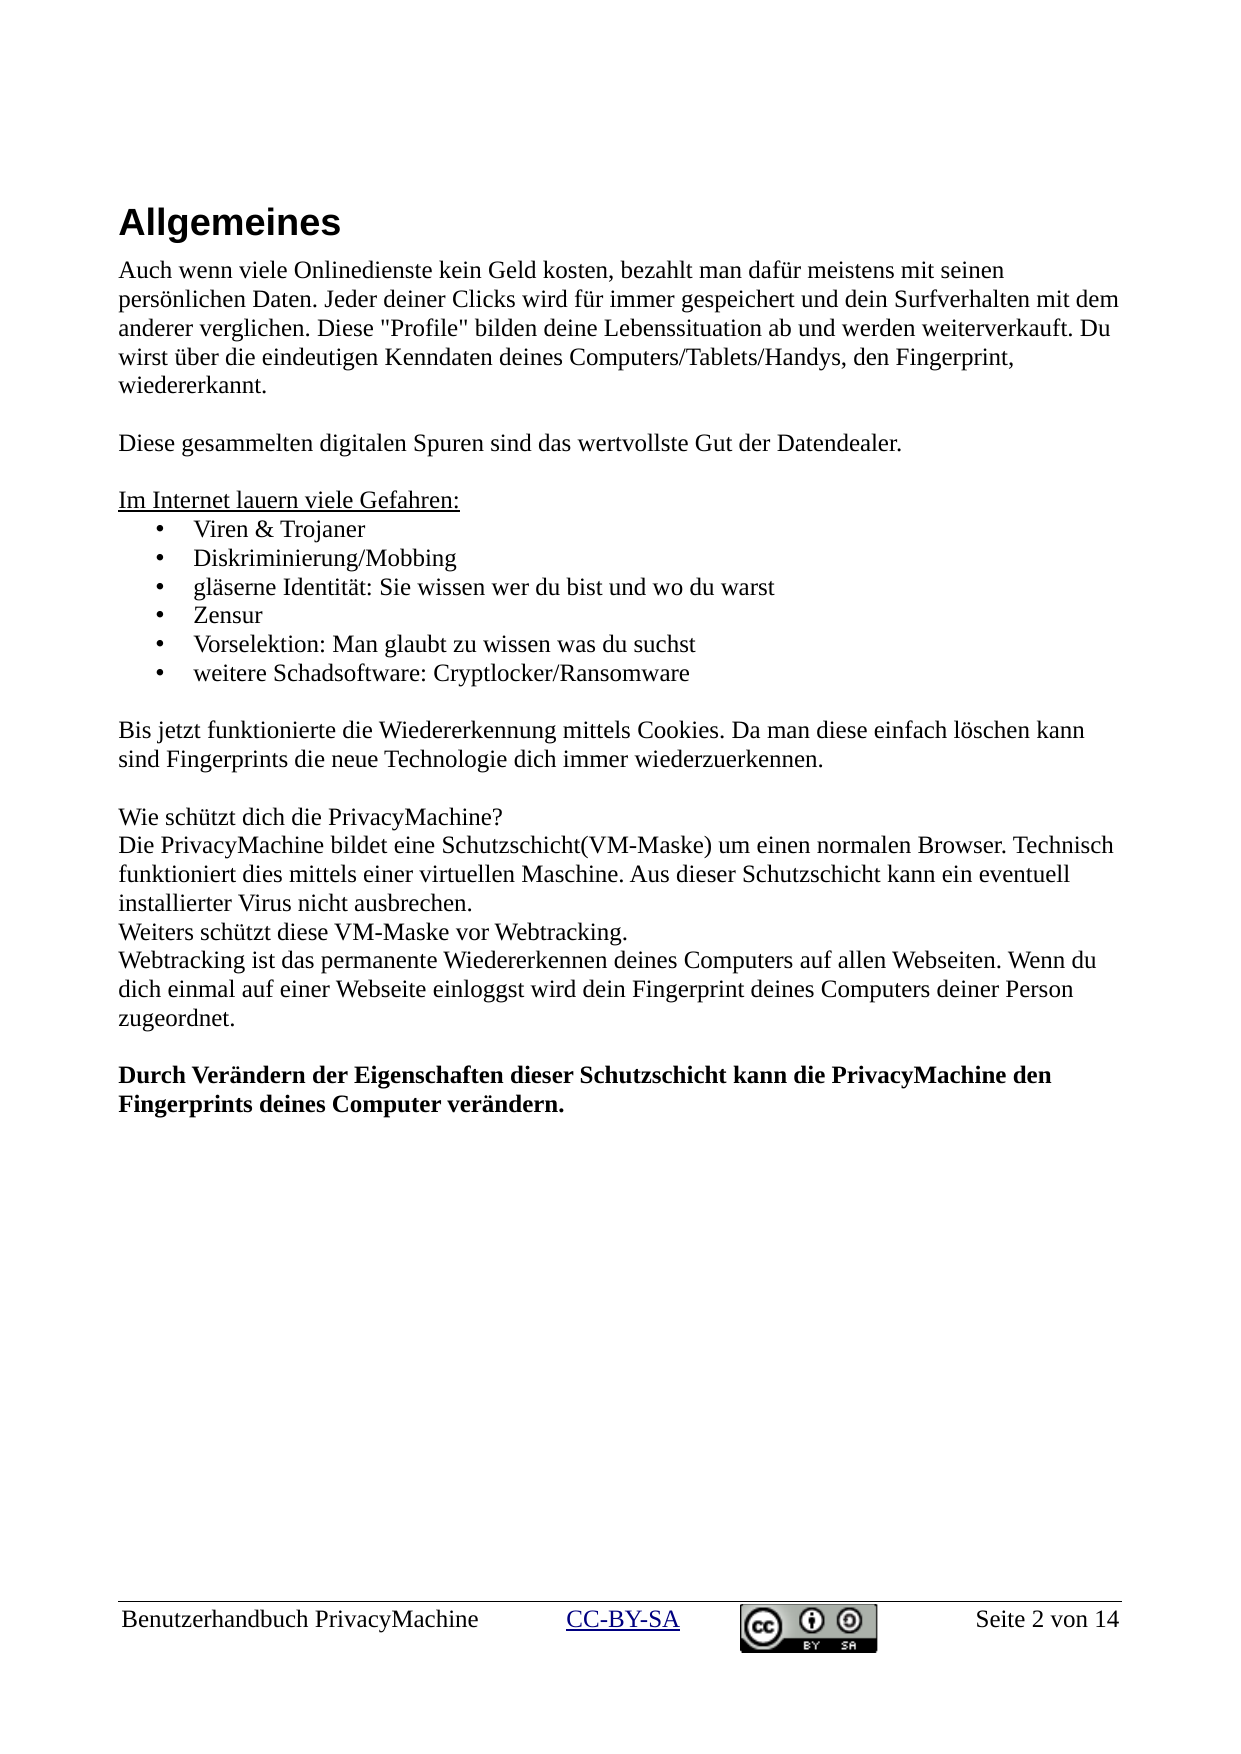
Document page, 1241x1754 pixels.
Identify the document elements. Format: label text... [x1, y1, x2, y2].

list Viren & Trojaner [156, 514, 1122, 543]
text Weiters schützt diese VM-Maske vor Webtracking. [118, 917, 1122, 945]
text Wie schützt dich die PrivacyMachine? [118, 802, 1122, 830]
list gläserne Identität: Sie wissen wer du bist und wo du warst [156, 572, 1122, 600]
text Durch Verändern der Eigenschaften dieser Schutzschicht kann die PrivacyMachine den Fingerprints deines Computer verändern. [118, 1060, 1122, 1118]
list weitere Schadsoftware: Cryptlocker/Ransomware [156, 658, 1122, 687]
text Die PrivacyMachine bildet eine Schutzschicht(VM-Maske) um einen normalen Browser. Technisch funktioniert dies mittels einer virtuellen Maschine. Aus dieser Schutzschicht kann ein eventuell installierter Virus nicht ausbrechen. [118, 830, 1122, 917]
text Diese gesammelten digitalen Spuren sind das wertvollste Gut der Datendealer. [118, 428, 1122, 457]
list Vorselektion: Man glaubt zu wissen was du suchst [156, 629, 1122, 658]
text Auch wenn viele Onlinedienste kein Geld kosten, bezahlt man dafür meistens mit seinen persönlichen Daten. Jeder deiner Clicks wird für immer gespeichert und dein Surfverhalten mit dem anderer verglichen. Diese "Profile" bilden deine Lebenssituation ab und werden weiterverkauft. Du wirst über die eindeutigen Kenndaten deines Computers/Tablets/Handys, den Fingerprint, wiedererkannt. [118, 255, 1122, 399]
text Webtracking ist das permanente Wiedererkennen deines Computers auf allen Webseiten. Wenn du dich einmal auf einer Webseite einloggst wird dein Fingerprint deines Computers deiner Person zugeordnet. [118, 945, 1122, 1032]
list Diskriminierung/Mobbing [156, 543, 1122, 572]
subtitle Allgemeines [118, 199, 1122, 243]
picture [740, 1604, 878, 1653]
list Zensur [156, 600, 1122, 629]
text Im Internet lauern viele Gefahren: [118, 485, 1122, 514]
text Bis jetzt funktionierte die Wiedererkennung mittels Cookies. Da man diese einfach löschen kann sind Fingerprints die neue Technologie dich immer wiederzuerkennen. [118, 715, 1122, 773]
